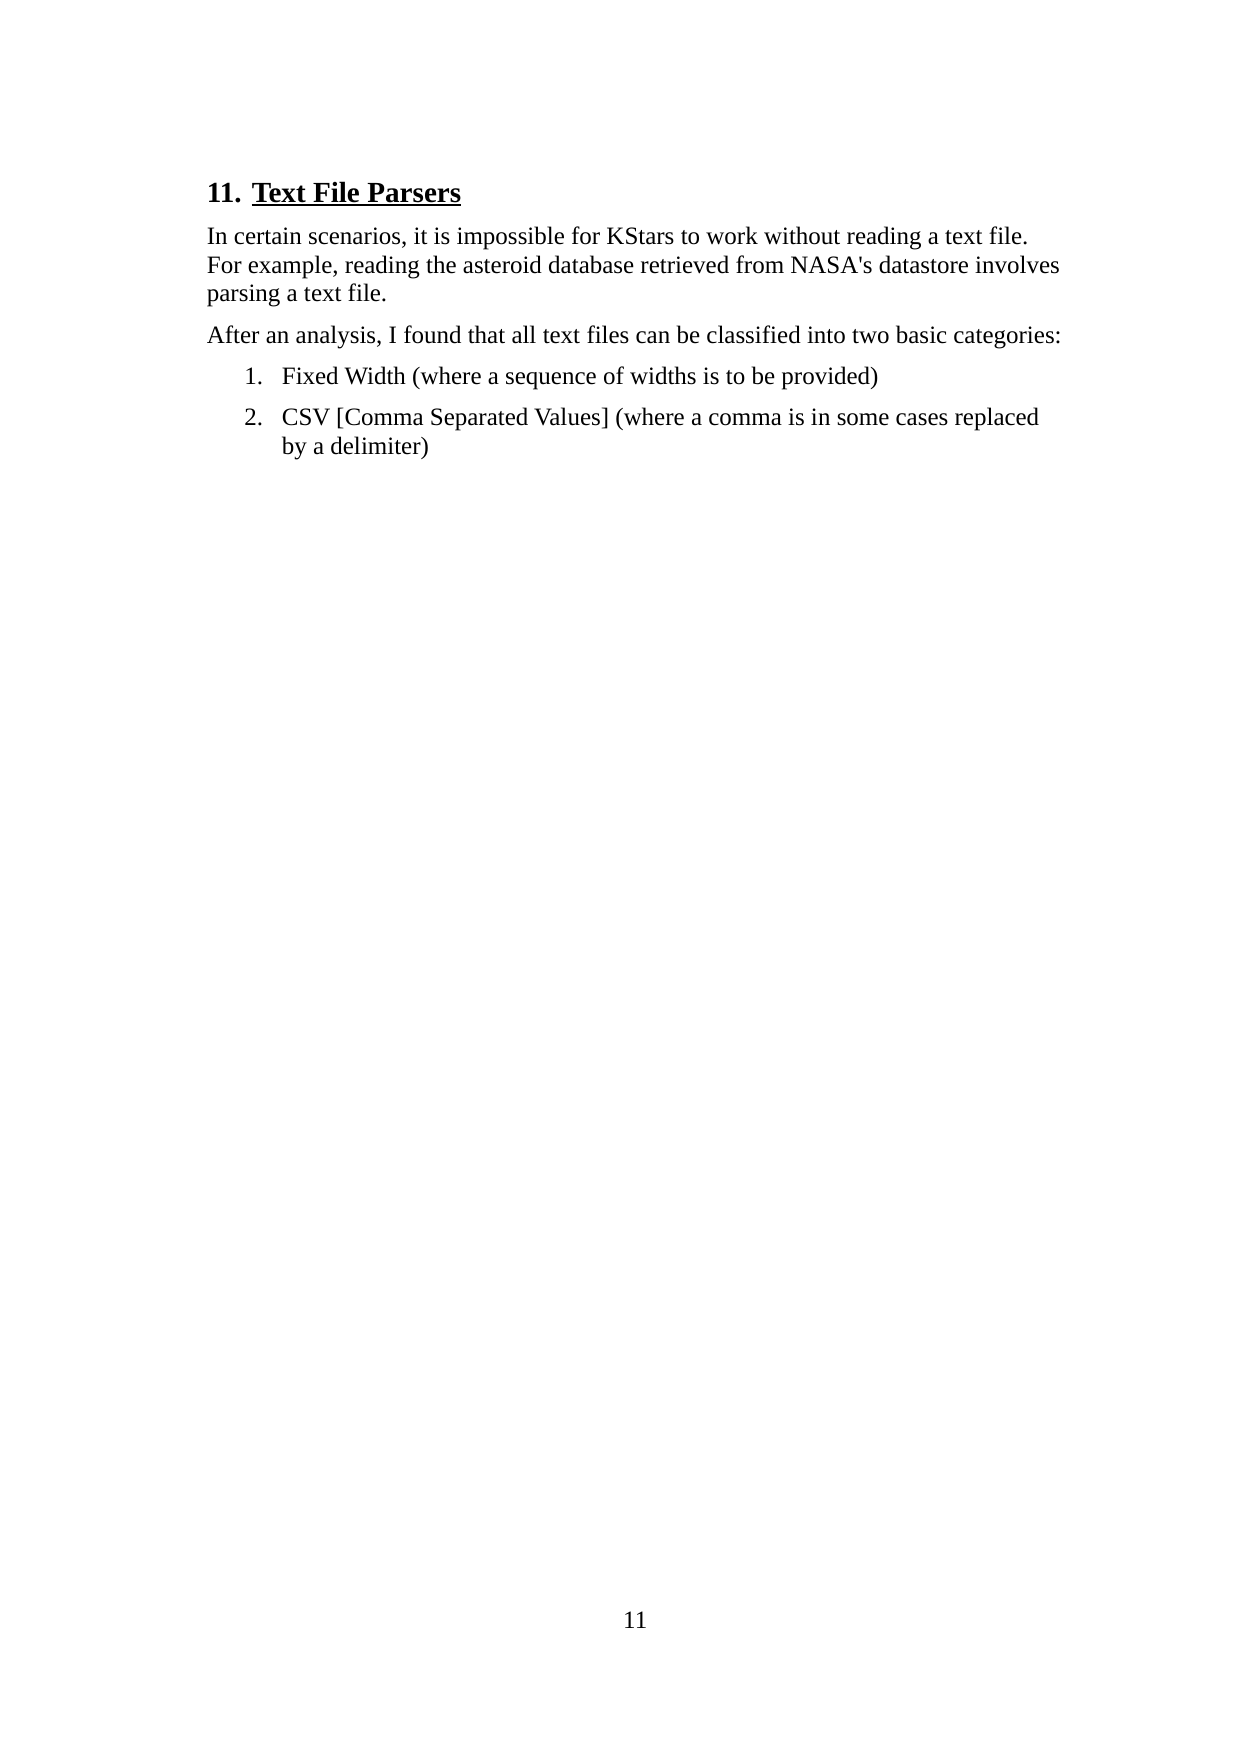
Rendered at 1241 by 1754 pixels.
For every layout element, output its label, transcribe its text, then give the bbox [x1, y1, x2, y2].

subtitle Text File Parsers [207, 175, 1063, 208]
text After an analysis, I found that all text files can be classified into two basic categories: [207, 320, 1063, 348]
list CSV [Comma Separated Values] (where a comma is in some cases replaced by a delimiter) [244, 402, 1063, 460]
list Fixed Width (where a sequence of widths is to be provided) [244, 361, 1063, 390]
text In certain scenarios, it is impossible for KStars to work without reading a text file. For example, reading the asteroid database retrieved from NASA's datastore involves parsing a text file. [207, 221, 1063, 307]
